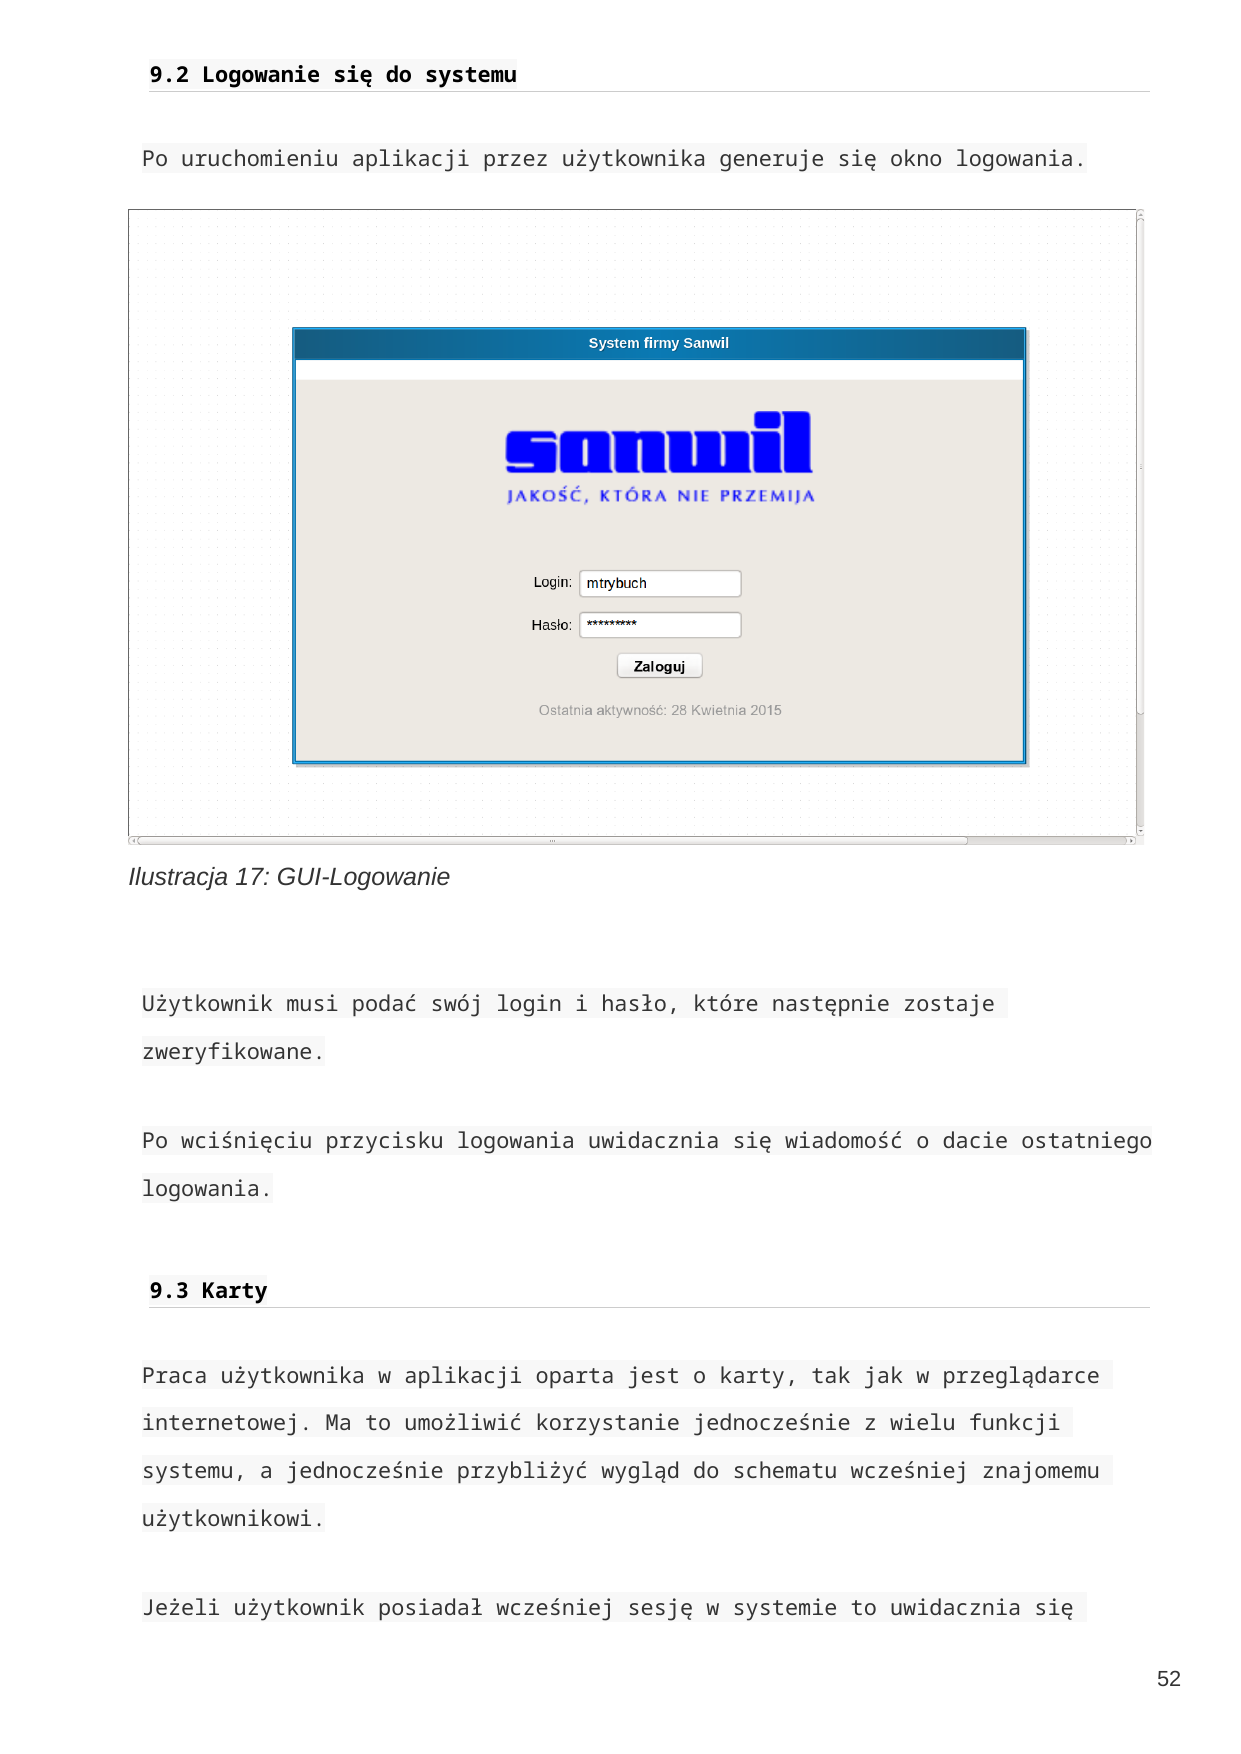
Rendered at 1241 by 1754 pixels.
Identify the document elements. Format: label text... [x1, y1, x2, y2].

text Po uruchomieniu aplikacji przez użytkownika generuje się okno logowania. [128, 197, 1144, 209]
subtitle 9.3 Karty [149, 1275, 1150, 1307]
text Po uruchomieniu aplikacji przez użytkownika generuje się okno logowania. [1087, 143, 1158, 173]
text Ilustracja 17: GUI-Logowanie [128, 845, 1144, 891]
subtitle 9.2 Logowanie się do systemu [149, 59, 1150, 91]
text Praca użytkownika w aplikacji oparta jest o karty, tak jak w przeglądarce internetowej. Ma to umożliwić korzystanie jednocześnie z wielu funkcji systemu, a jednocześnie przybliżyć wygląd do schematu wcześniej znajomemu użytkownikowi. [142, 1360, 1158, 1532]
text Po wciśnięciu przycisku logowania uwidacznia się wiadomość o dacie ostatniego logowania. [142, 1126, 1158, 1203]
picture [128, 209, 1145, 845]
text Użytkownik musi podać swój login i hasło, które następnie zostaje zweryfikowane. [142, 988, 1158, 1066]
text Jeżeli użytkownik posiadał wcześniej sesję w systemie to uwidacznia się poprzednia sesja. [1087, 1592, 1158, 1622]
